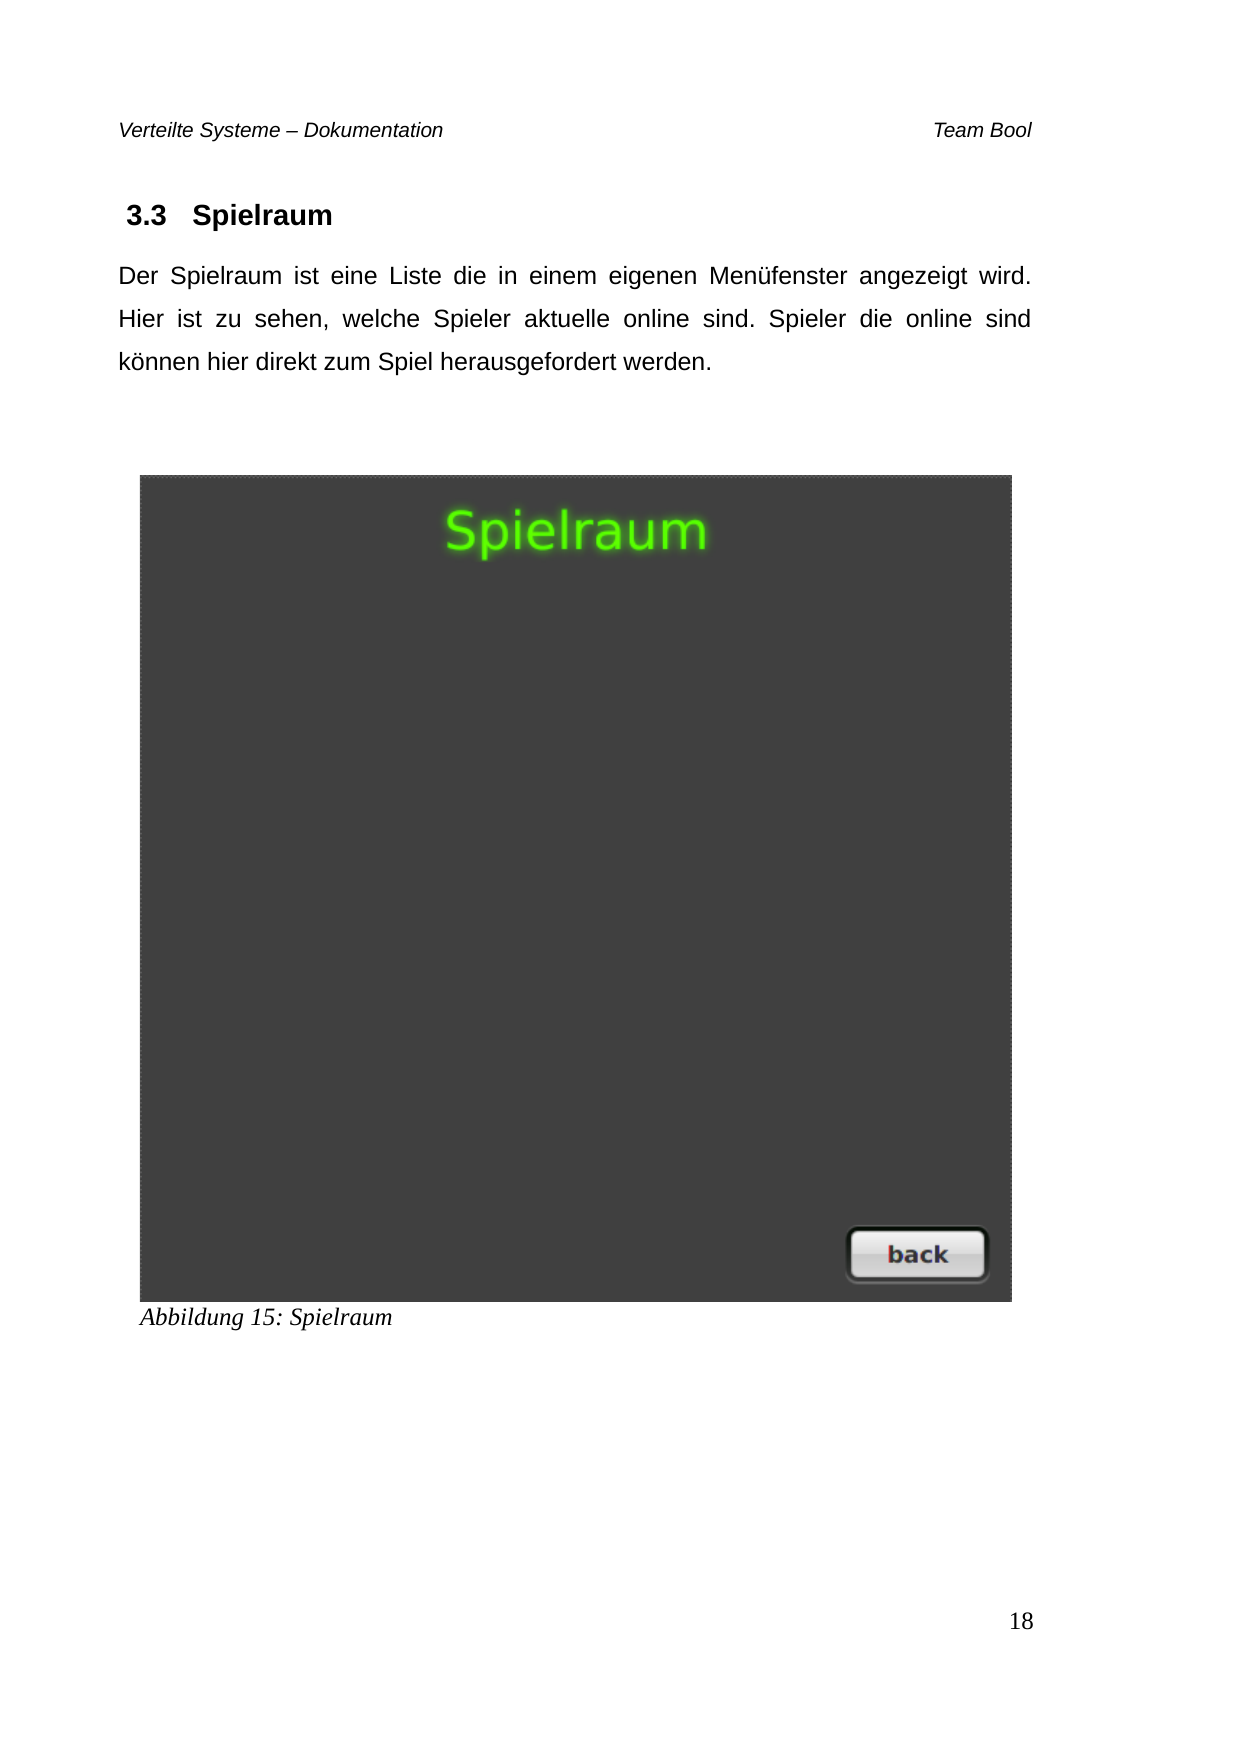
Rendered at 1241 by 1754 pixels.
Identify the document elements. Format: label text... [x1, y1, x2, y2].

text Der Spielraum ist eine Liste die in einem eigenen Menüfenster angezeigt wird. Hier ist zu sehen, welche Spieler aktuelle online sind. Spieler die online sind können hier direkt zum Spiel herausgefordert werden. [118, 261, 1033, 376]
text Abbildung 15: Spielraum [140, 1302, 1012, 1331]
picture [139, 475, 1012, 1302]
subtitle Spielraum [118, 198, 1033, 231]
